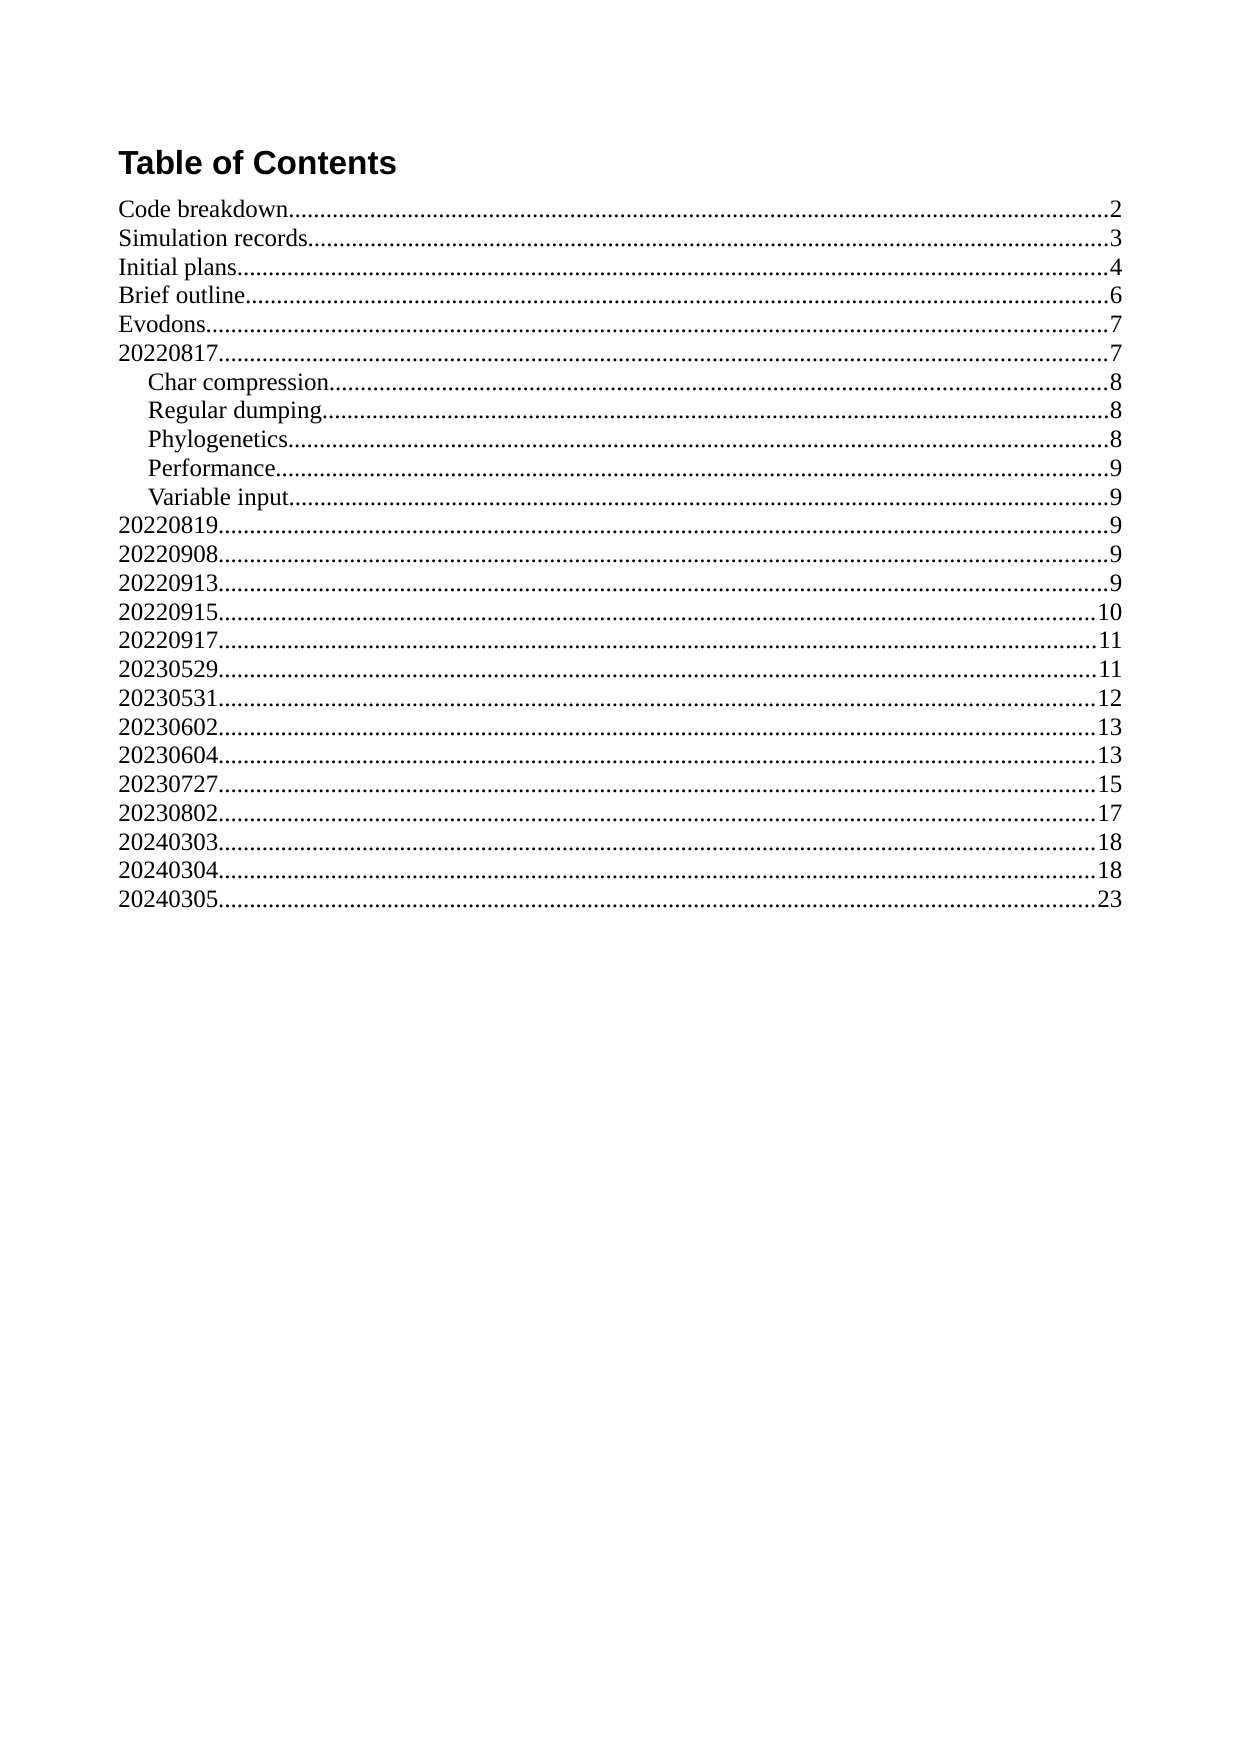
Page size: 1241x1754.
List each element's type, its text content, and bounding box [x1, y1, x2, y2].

text Evodons 7 [118, 309, 1122, 338]
text Phylogenetics 8 [148, 424, 1122, 453]
text 20240305 23 [118, 884, 1122, 913]
text Brief outline 6 [118, 280, 1122, 309]
text 20230604 13 [118, 740, 1122, 769]
text 20230529 11 [118, 654, 1122, 683]
text Performance 9 [148, 453, 1122, 482]
text Code breakdown 2 [118, 194, 1122, 223]
text 20220913 9 [118, 568, 1122, 597]
text 20220917 11 [118, 625, 1122, 654]
text 20220915 10 [118, 597, 1122, 625]
text Simulation records 3 [118, 223, 1122, 252]
text 20220817 7 [118, 338, 1122, 367]
text 20240304 18 [118, 855, 1122, 884]
text 20230602 13 [118, 712, 1122, 740]
text Initial plans 4 [118, 252, 1122, 280]
text 20240303 18 [118, 827, 1122, 855]
text 20230727 15 [118, 769, 1122, 798]
text 20230802 17 [118, 798, 1122, 827]
text 20230531 12 [118, 683, 1122, 712]
text Char compression 8 [148, 367, 1122, 395]
text 20220908 9 [118, 539, 1122, 568]
text 20220819 9 [118, 510, 1122, 539]
text Regular dumping 8 [148, 395, 1122, 424]
text Variable input 9 [148, 482, 1122, 510]
subtitle Table of Contents [118, 143, 1122, 182]
